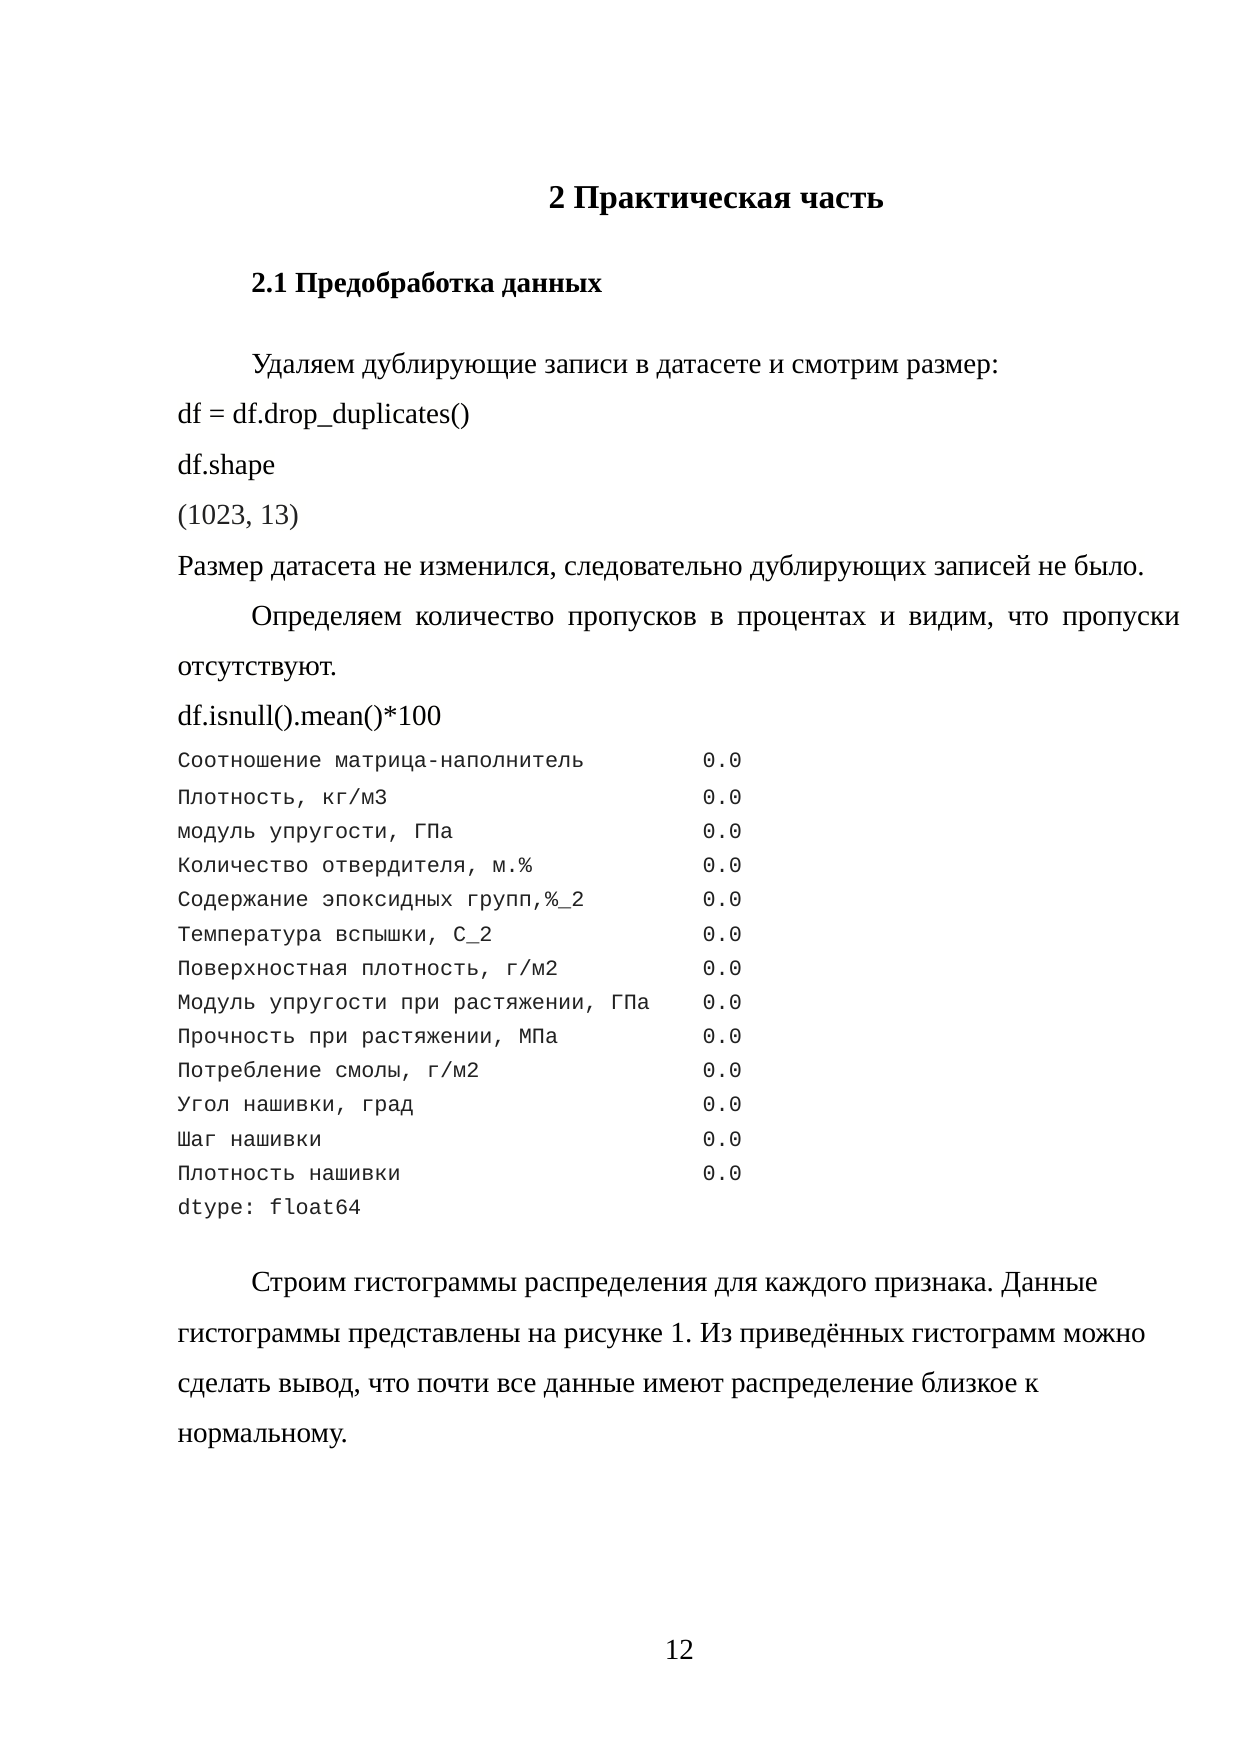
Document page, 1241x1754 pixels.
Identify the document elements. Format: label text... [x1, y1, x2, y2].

text Размер датасета не изменился, следовательно дублирующих записей не было. [177, 548, 1181, 581]
text Содержание эпоксидных групп,%_2 0.0 [177, 888, 1181, 913]
text df.shape [177, 447, 1181, 481]
text df.isnull().mean()*100 [177, 698, 1181, 732]
text Удаляем дублирующие записи в датасете и смотрим размер: [177, 346, 1181, 380]
text Прочность при растяжении, МПа 0.0 [177, 1025, 1181, 1050]
text (1023, 13) [177, 497, 1181, 531]
text модуль упругости, ГПа 0.0 [177, 820, 1181, 845]
text 2 Практическая часть [177, 177, 1181, 215]
text Количество отвердителя, м.% 0.0 [177, 854, 1181, 879]
text Определяем количество пропусков в процентах и видим, что пропуски отсутствуют. [177, 598, 1181, 682]
text Строим гистограммы распределения для каждого признака. Данные гистограммы представлены на рисунке 1. Из приведённых гистограмм можно сделать вывод, что почти все данные имеют распределение близкое к нормальному. [177, 1264, 1181, 1449]
text df = df.drop_duplicates() [177, 397, 1181, 430]
text 2.1 Предобработка данных [177, 265, 1181, 299]
text Температура вспышки, С_2 0.0 [177, 923, 1181, 947]
text Потребление смолы, г/м2 0.0 [177, 1059, 1181, 1084]
text Модуль упругости при растяжении, ГПа 0.0 [177, 991, 1181, 1016]
text Угол нашивки, град 0.0 [177, 1093, 1181, 1118]
text dtype: float64 [177, 1196, 1181, 1221]
text Плотность, кг/м3 0.0 [177, 786, 1181, 811]
text Шаг нашивки 0.0 [177, 1128, 1181, 1152]
text Плотность нашивки 0.0 [177, 1162, 1181, 1187]
text Поверхностная плотность, г/м2 0.0 [177, 957, 1181, 982]
text Соотношение матрица-наполнитель 0.0 [177, 749, 1181, 774]
